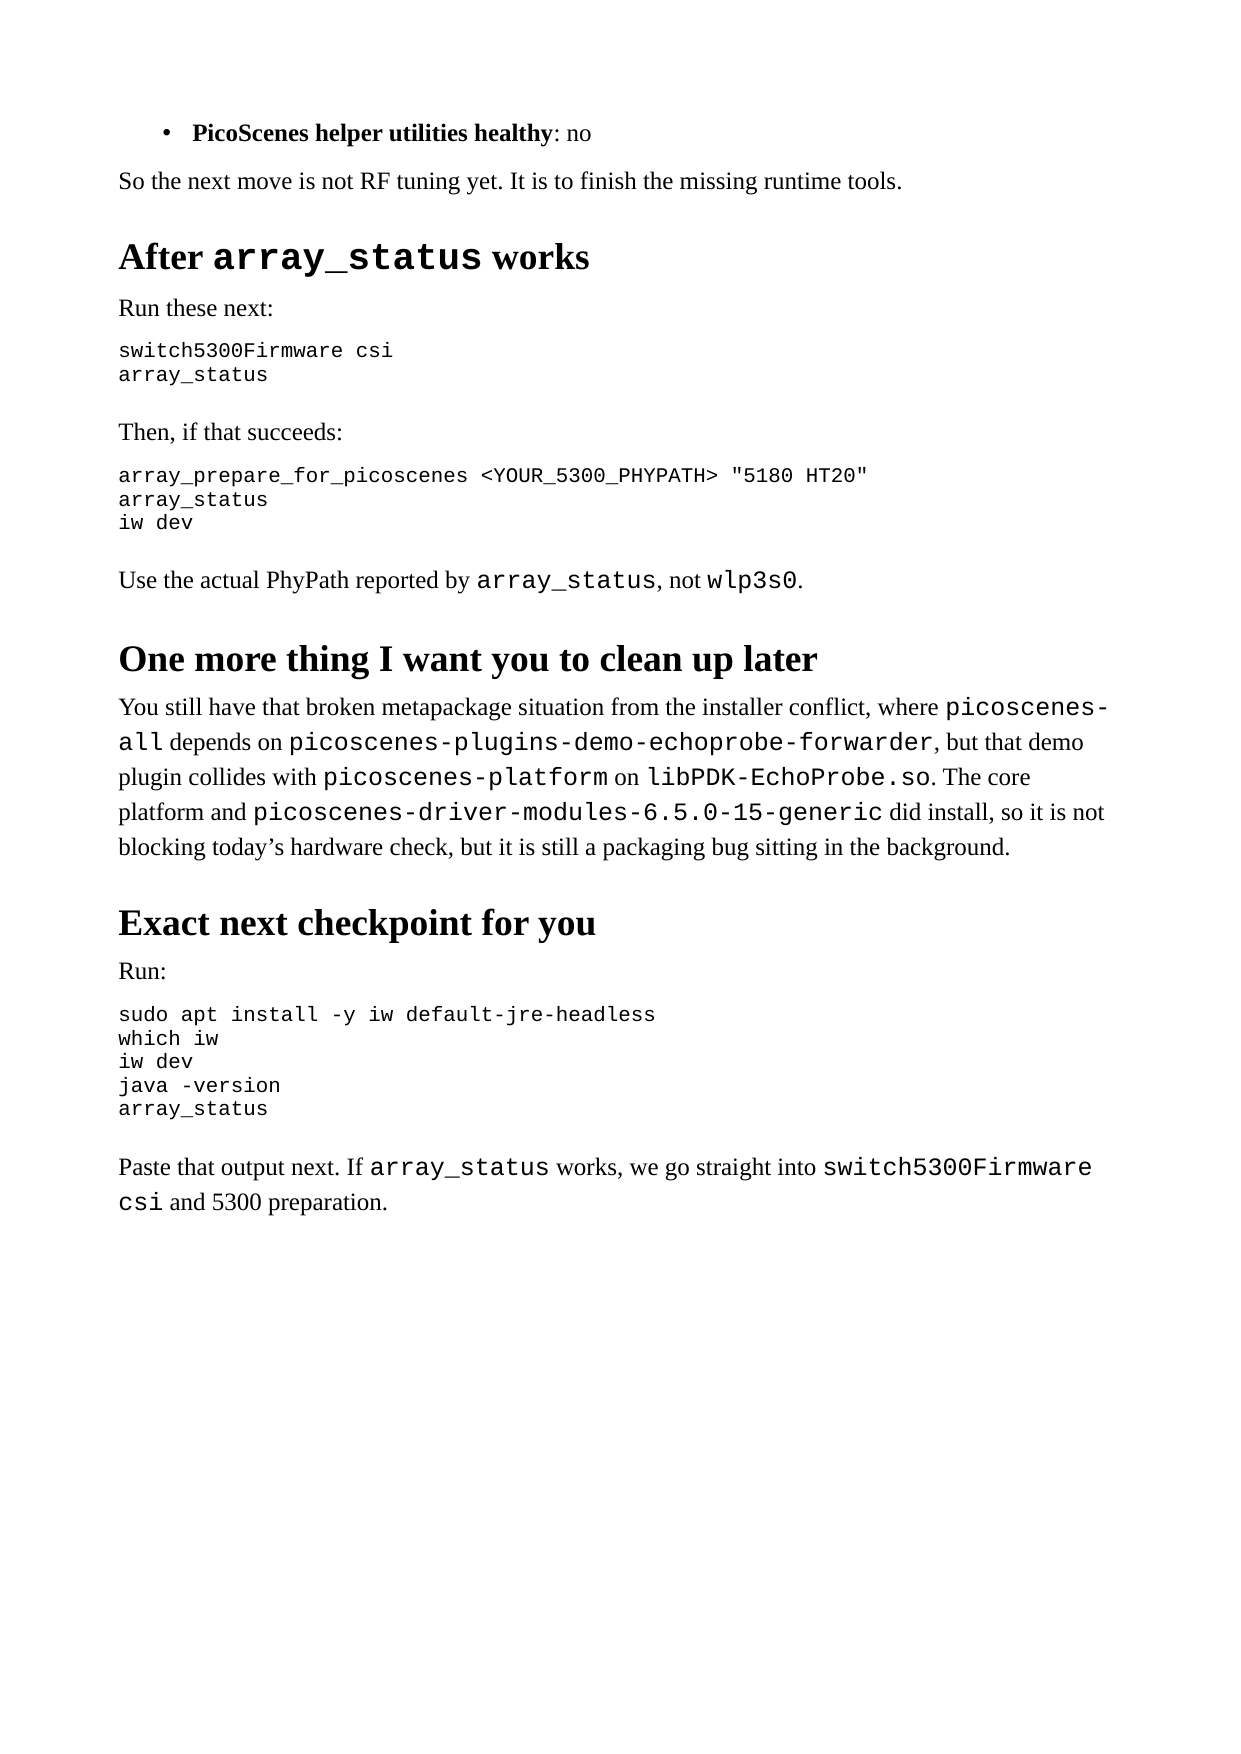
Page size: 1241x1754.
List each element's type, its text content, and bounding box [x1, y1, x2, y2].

text Run: [118, 956, 1122, 985]
text iw dev [118, 1051, 1122, 1075]
text You still have that broken metapackage situation from the installer conflict, where picoscenes-all depends on picoscenes-plugins-demo-echoprobe-forwarder, but that demo plugin collides with picoscenes-platform on libPDK-EchoProbe.so. The core platform and picoscenes-driver-modules-6.5.0-15-generic did install, so it is not blocking today’s hardware check, but it is still a packaging bug sitting in the background. [118, 692, 1122, 861]
text Run these next: [118, 293, 1122, 322]
subtitle Exact next checkpoint for you [118, 901, 1122, 944]
text switch5300Firmware csi [118, 341, 1122, 364]
list PicoScenes helper utilities healthy: no [162, 118, 1122, 147]
text array_status [118, 488, 1122, 512]
text array_status [118, 1098, 1122, 1122]
text array_prepare_for_picoscenes <YOUR_5300_PHYPATH> "5180 HT20" [118, 465, 1122, 488]
text Paste that output next. If array_status works, we go straight into switch5300Firmware csi and 5300 preparation. [118, 1152, 1122, 1217]
text iw dev [118, 512, 1122, 536]
text Use the actual PhyPath reported by array_status, not wlp3s0. [118, 565, 1122, 596]
text Then, if that succeeds: [118, 417, 1122, 446]
text So the next move is not RF tuning yet. It is to finish the missing runtime tools. [118, 166, 1122, 194]
text java -version [118, 1075, 1122, 1098]
text which iw [118, 1027, 1122, 1051]
text sudo apt install -y iw default-jre-headless [118, 1004, 1122, 1027]
subtitle One more thing I want you to clean up later [118, 636, 1122, 679]
text array_status [118, 364, 1122, 388]
subtitle After array_status works [118, 234, 1122, 280]
